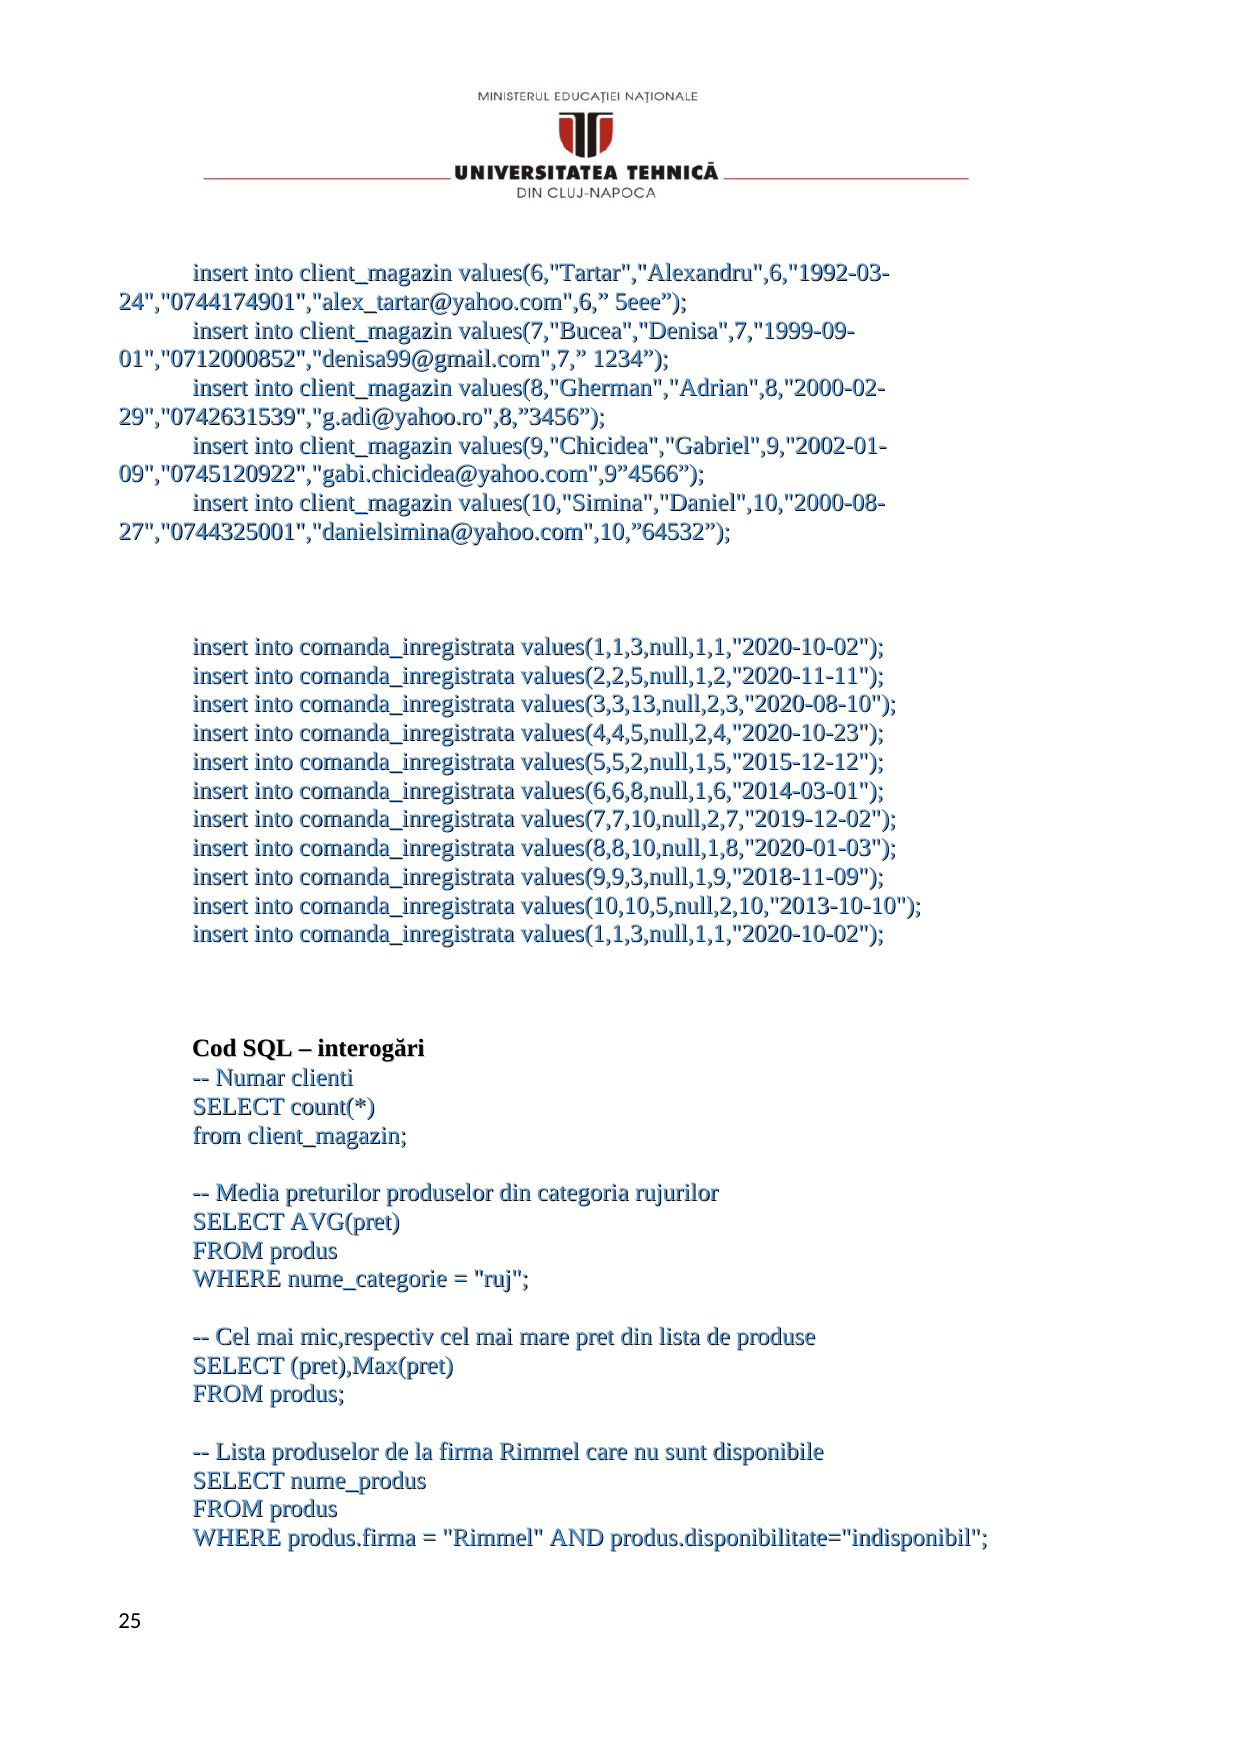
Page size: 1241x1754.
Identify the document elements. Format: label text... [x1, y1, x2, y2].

text insert into client_magazin values(7,"Bucea","Denisa",7,"1999-09-01","0712000852","denisa99@gmail.com",7,” 1234”); [118, 315, 1122, 372]
text FROM produs; [118, 1378, 1122, 1407]
text insert into client_magazin values(10,"Simina","Daniel",10,"2000-08-27","0744325001","danielsimina@yahoo.com",10,”64532”); [118, 487, 1122, 545]
text insert into comanda_inregistrata values(1,1,3,null,1,1,"2020-10-02"); [118, 918, 1122, 947]
text insert into client_magazin values(8,"Gherman","Adrian",8,"2000-02-29","0742631539","g.adi@yahoo.ro",8,”3456”); [118, 372, 1122, 430]
text -- Media preturilor produselor din categoria rujurilor [118, 1177, 1122, 1206]
text FROM produs [118, 1235, 1122, 1263]
text FROM produs [118, 1493, 1122, 1522]
text insert into comanda_inregistrata values(3,3,13,null,2,3,"2020-08-10"); [118, 688, 1122, 717]
text insert into comanda_inregistrata values(4,4,5,null,2,4,"2020-10-23"); [118, 717, 1122, 746]
text -- Lista produselor de la firma Rimmel care nu sunt disponibile [118, 1436, 1122, 1465]
text insert into comanda_inregistrata values(1,1,3,null,1,1,"2020-10-02"); [118, 631, 1122, 660]
text insert into comanda_inregistrata values(6,6,8,null,1,6,"2014-03-01"); [118, 775, 1122, 803]
text WHERE produs.firma = "Rimmel" AND produs.disponibilitate="indisponibil"; [118, 1522, 1122, 1551]
text -- Cel mai mic,respectiv cel mai mare pret din lista de produse [118, 1321, 1122, 1350]
text SELECT nume_produs [118, 1465, 1122, 1493]
text from client_magazin; [118, 1120, 1122, 1148]
text insert into client_magazin values(9,"Chicidea","Gabriel",9,"2002-01-09","0745120922","gabi.chicidea@yahoo.com",9”4566”); [118, 430, 1122, 487]
text SELECT AVG(pret) [118, 1206, 1122, 1235]
text insert into comanda_inregistrata values(2,2,5,null,1,2,"2020-11-11"); [118, 660, 1122, 688]
text insert into comanda_inregistrata values(7,7,10,null,2,7,"2019-12-02"); [118, 803, 1122, 832]
text insert into client_magazin values(6,"Tartar","Alexandru",6,"1992-03-24","0744174901","alex_tartar@yahoo.com",6,” 5eee”); [118, 257, 1122, 315]
text WHERE nume_categorie = "ruj"; [118, 1263, 1122, 1292]
text SELECT (pret),Max(pret) [118, 1350, 1122, 1378]
text insert into comanda_inregistrata values(9,9,3,null,1,9,"2018-11-09"); [118, 861, 1122, 890]
text insert into comanda_inregistrata values(10,10,5,null,2,10,"2013-10-10"); [118, 890, 1122, 918]
text insert into comanda_inregistrata values(8,8,10,null,1,8,"2020-01-03"); [118, 832, 1122, 861]
text SELECT count(*) [118, 1091, 1122, 1120]
text -- Numar clienti [118, 1062, 1122, 1091]
text Cod SQL – interogări [118, 1033, 1122, 1062]
text insert into comanda_inregistrata values(5,5,2,null,1,5,"2015-12-12"); [118, 746, 1122, 775]
